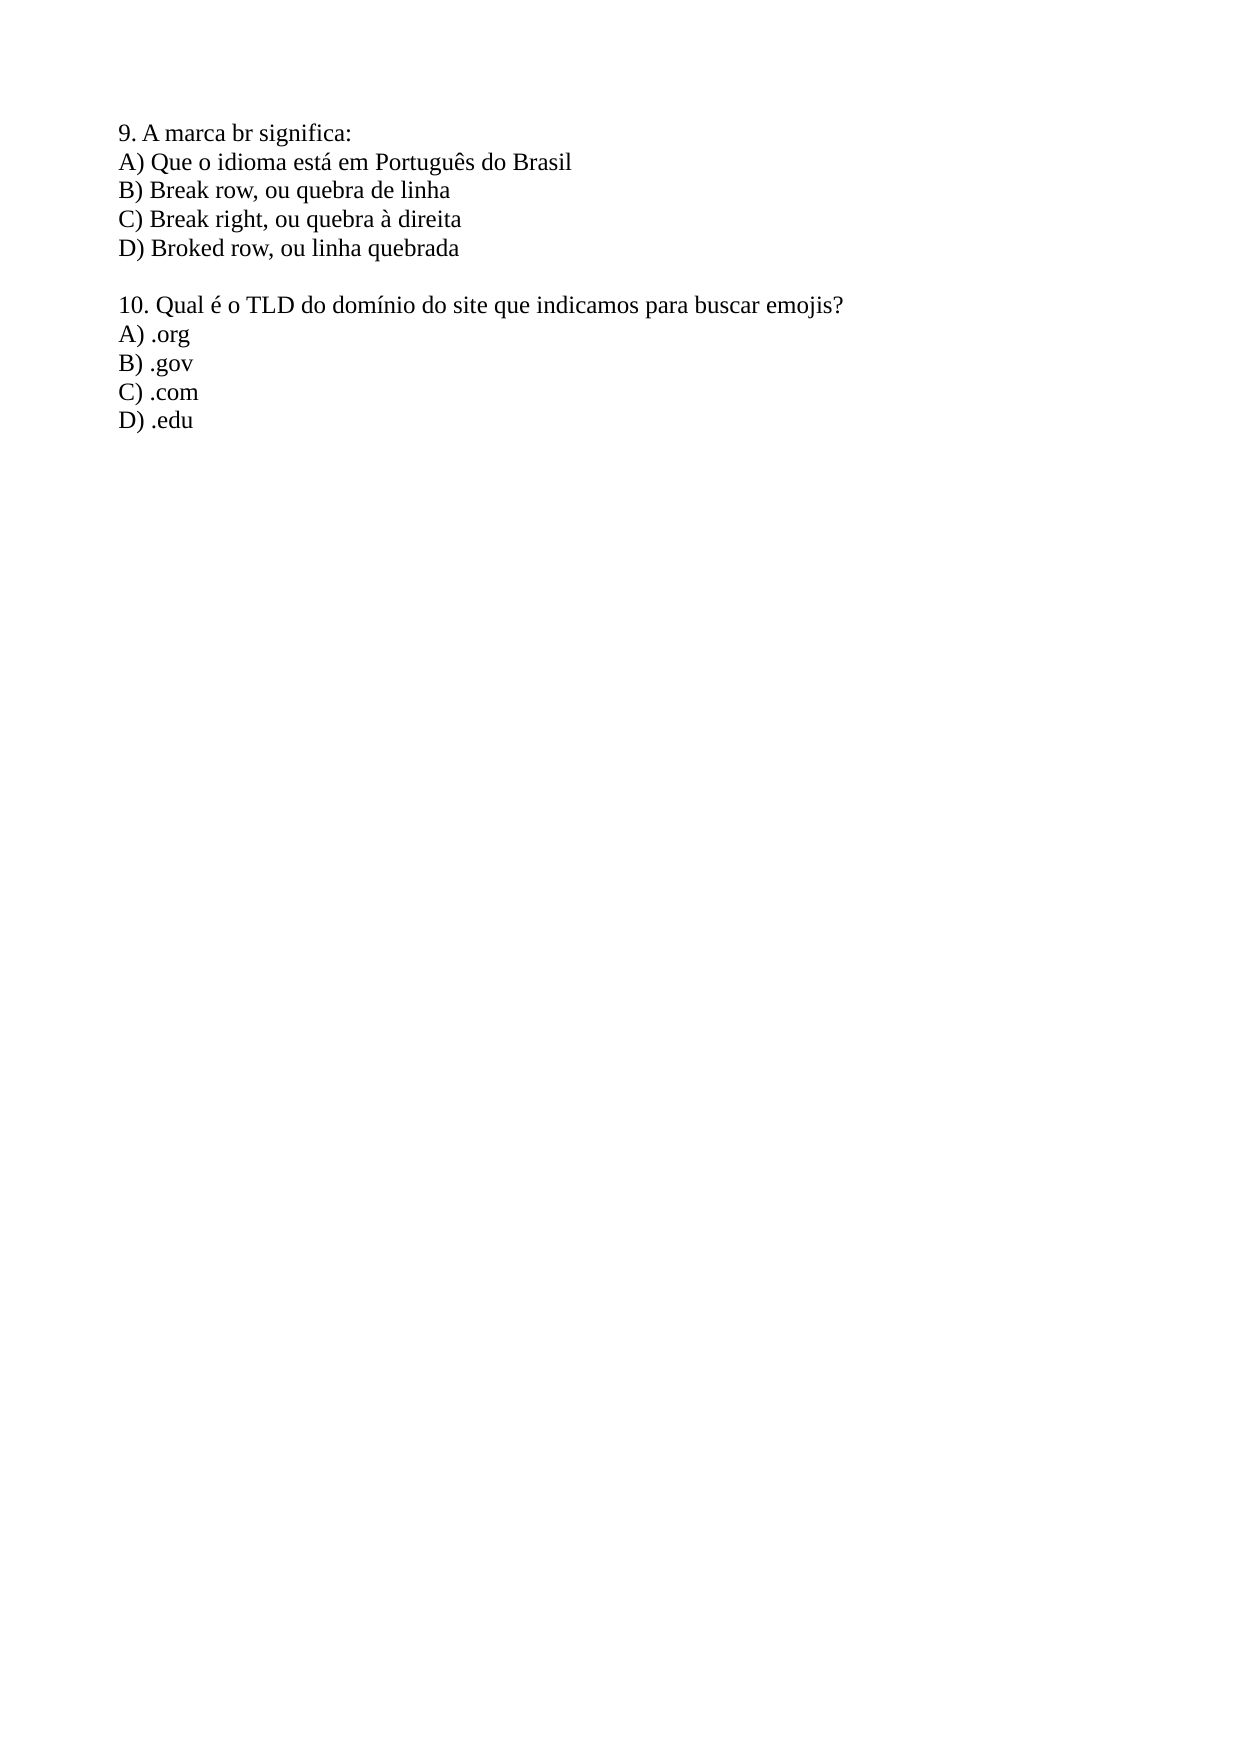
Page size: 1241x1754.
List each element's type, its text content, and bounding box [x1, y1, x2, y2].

text C) Break right, ou quebra à direita [118, 204, 1122, 233]
text A) Que o idioma está em Português do Brasil [118, 147, 1122, 176]
text B) .gov [118, 348, 1122, 377]
text 10. Qual é o TLD do domínio do site que indicamos para buscar emojis? [118, 291, 1122, 319]
text 9. A marca br significa: [118, 118, 1122, 147]
text D) Broked row, ou linha quebrada [118, 233, 1122, 262]
text A) .org [118, 319, 1122, 348]
text B) Break row, ou quebra de linha [118, 176, 1122, 204]
text C) .com [118, 377, 1122, 406]
text D) .edu [118, 406, 1122, 434]
